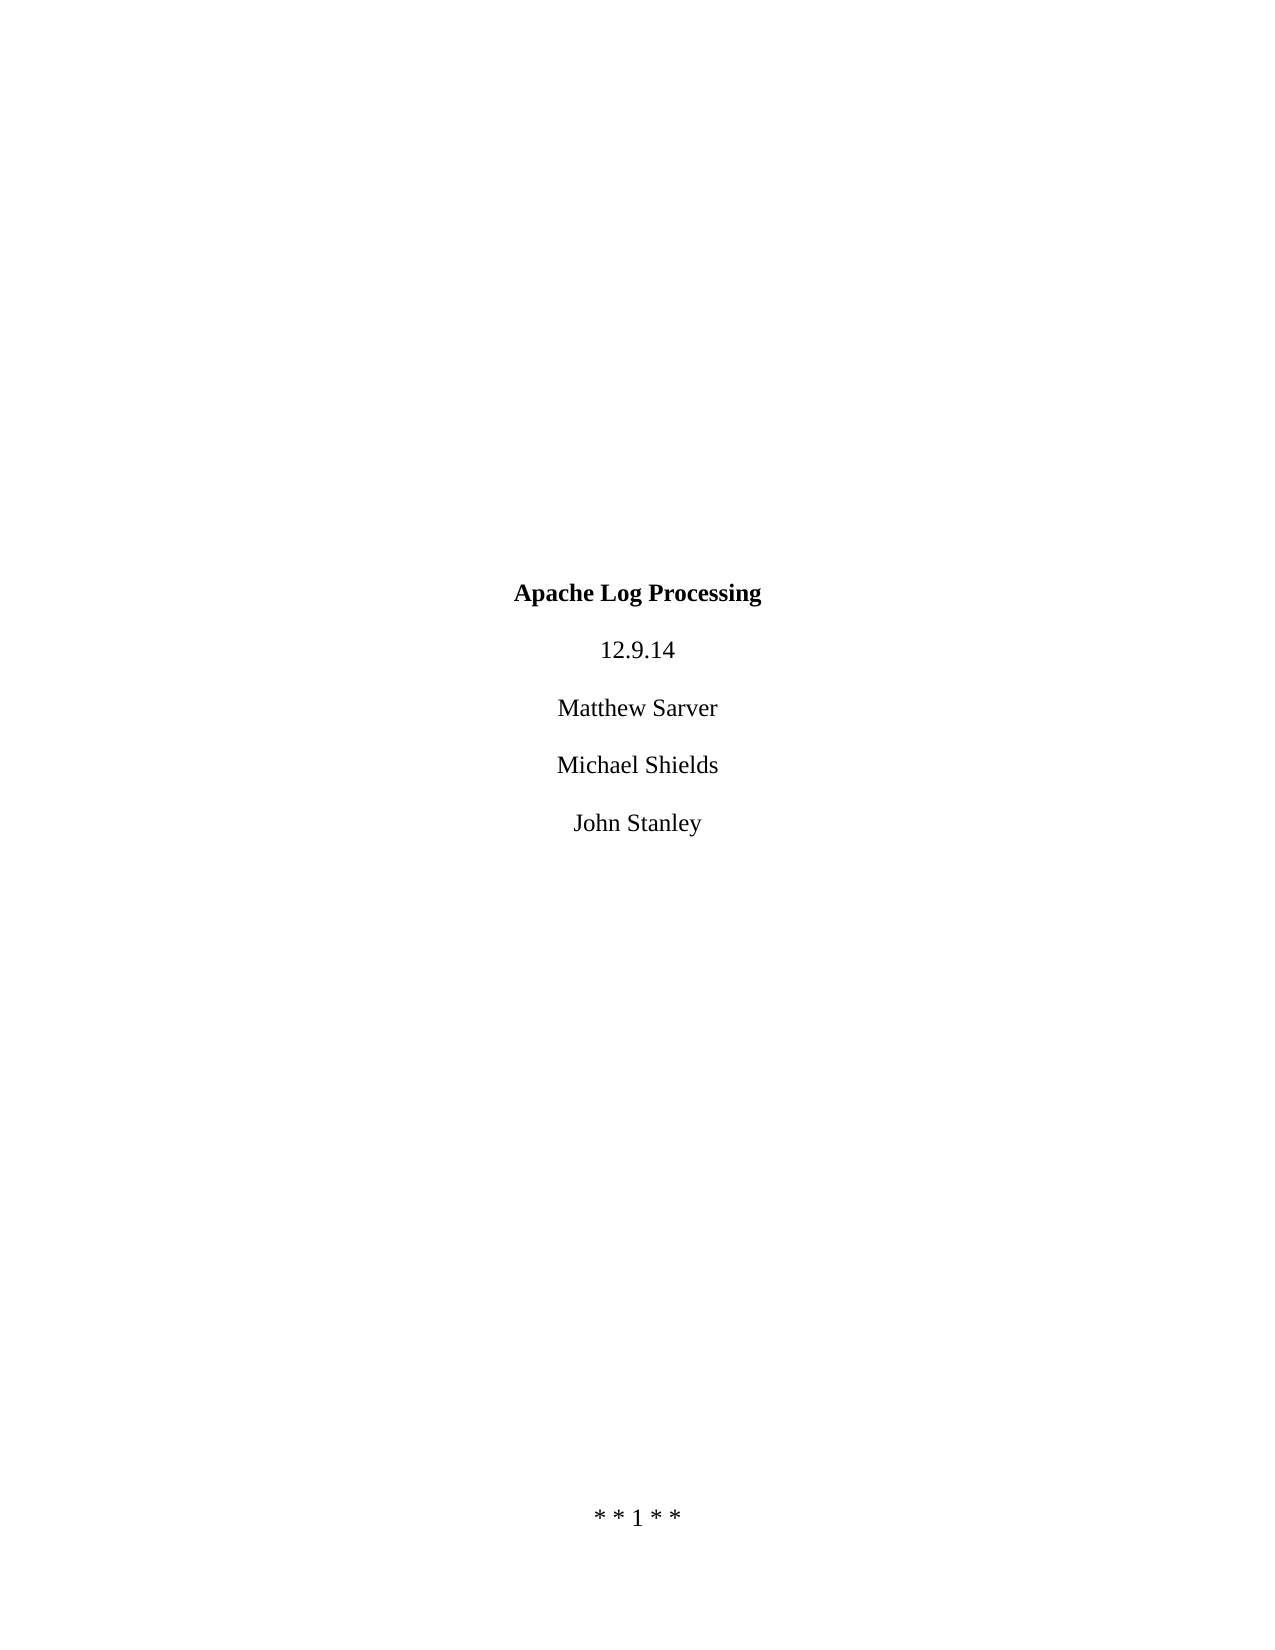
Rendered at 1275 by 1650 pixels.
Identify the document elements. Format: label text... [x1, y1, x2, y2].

text Matthew Sarver [118, 693, 1157, 722]
text Apache Log Processing [118, 578, 1157, 607]
text 12.9.14 [118, 636, 1157, 664]
text Michael Shields [118, 751, 1157, 779]
text John Stanley [118, 808, 1157, 837]
